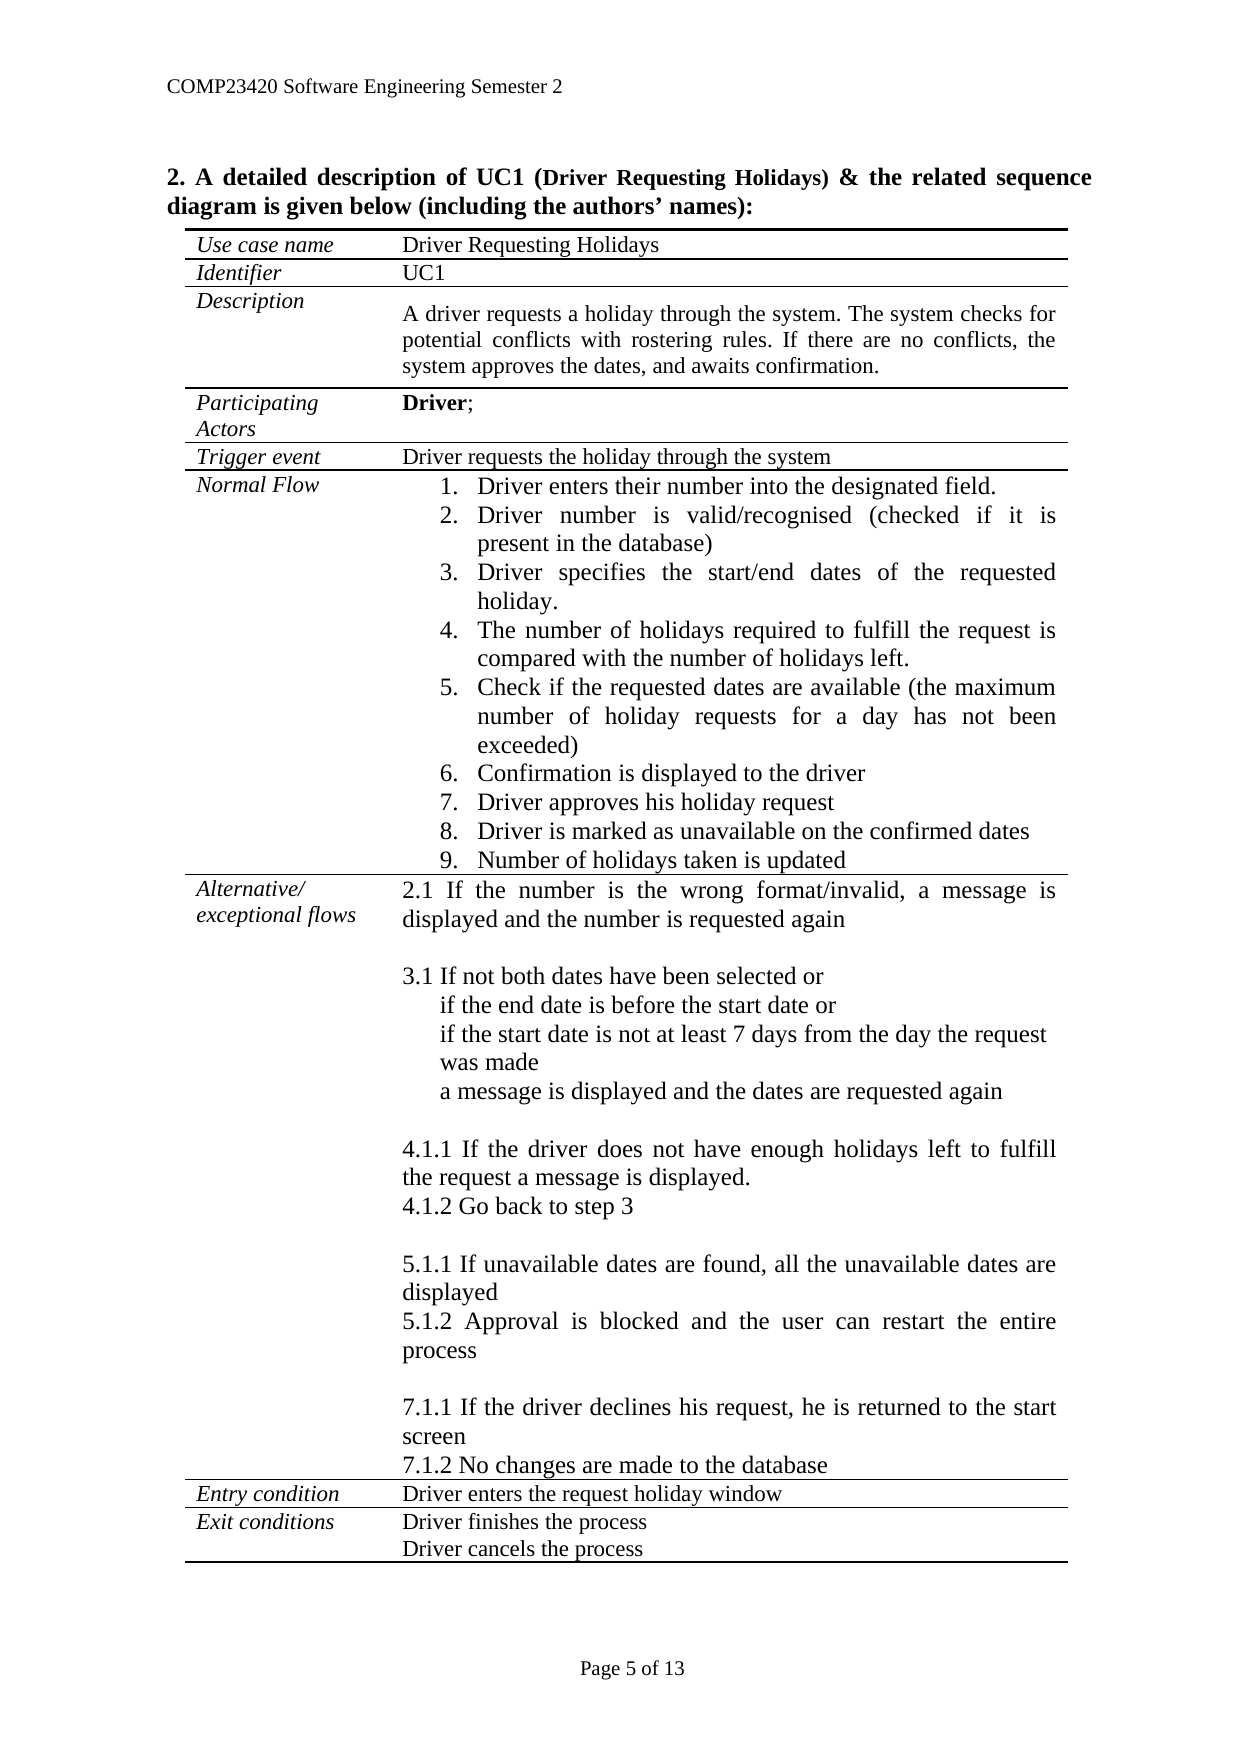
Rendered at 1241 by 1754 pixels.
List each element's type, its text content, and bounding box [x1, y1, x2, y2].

table_cell Normal Flow [185, 471, 391, 873]
table_cell Exit conditions [185, 1508, 391, 1561]
table_cell Driver requests the holiday through the system [391, 443, 1067, 469]
table_cell A driver requests a holiday through the system. The system checks for potential conflicts with rostering rules. If there are no conflicts, the system approves the dates, and awaits confirmation. [391, 287, 1067, 387]
table_header Use case name [185, 231, 391, 258]
table_cell UC1 [391, 260, 1067, 286]
table_cell 2.1 If the number is the wrong format/invalid, a message is displayed and the number is requested again 3.1 If not both dates have been selected or if the end date is before the start date or if the start date is not at least 7 days from the day the request was made a message is displayed and the dates are requested again 4.1.1 If the driver does not have enough holidays left to fulfill the request a message is displayed. 4.1.2 Go back to step 3 5.1.1 If unavailable dates are found, all the unavailable dates are displayed 5.1.2 Approval is blocked and the user can restart the entire process 7.1.1 If the driver declines his request, he is returned to the start screen 7.1.2 No changes are made to the database [391, 875, 1067, 1479]
table_cell Description [185, 287, 391, 387]
table_cell Entry condition [185, 1480, 391, 1507]
table_cell Identifier [185, 260, 391, 286]
table_cell Participating Actors [185, 389, 391, 441]
table_cell Driver finishes the process Driver cancels the process [391, 1508, 1067, 1561]
table_cell Alternative/exceptional flows [185, 875, 391, 1479]
table_cell Driver; [391, 389, 1067, 441]
table_cell Trigger event [185, 443, 391, 469]
table_header Driver Requesting Holidays [391, 231, 1067, 258]
table_cell Driver enters their number into the designated field. Driver number is valid/recognised (checked if it is present in the database) Driver specifies the start/end dates of the requested holiday. The number of holidays required to fulfill the request is compared with the number of holidays left. Check if the requested dates are available (the maximum number of holiday requests for a day has not been exceeded) Confirmation is displayed to the driver Driver approves his holiday request Driver is marked as unavailable on the confirmed dates Number of holidays taken is updated [391, 471, 1067, 873]
text 2. A detailed description of UC1 (Driver Requesting Holidays) & the related sequence diagram is given below (including the authors’ names): [167, 162, 1092, 220]
table_cell Driver enters the request holiday window [391, 1480, 1067, 1507]
